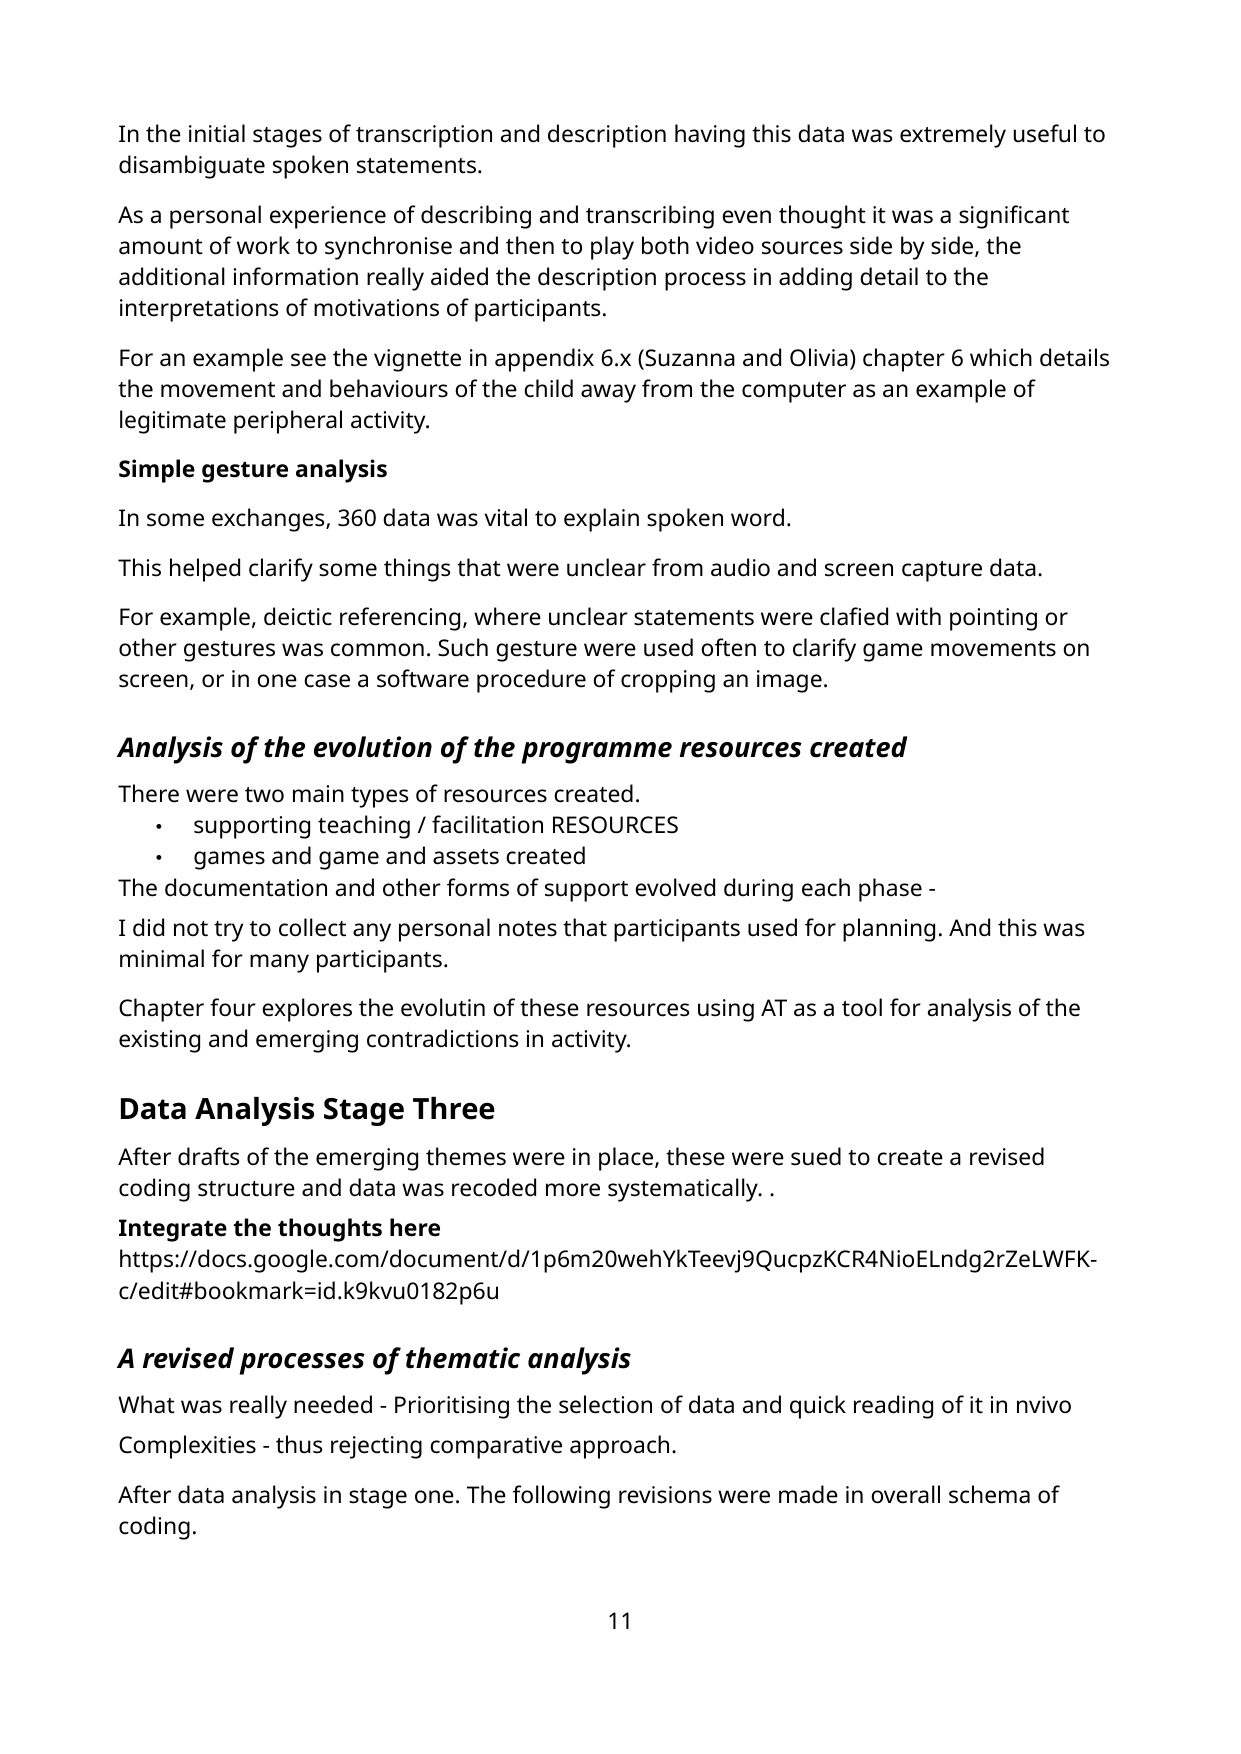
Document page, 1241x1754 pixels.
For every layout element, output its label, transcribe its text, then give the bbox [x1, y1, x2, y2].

text For example, deictic referencing, where unclear statements were clafied with pointing or other gestures was common. Such gesture were used often to clarify game movements on screen, or in one case a software procedure of cropping an image. [118, 601, 1122, 694]
text This helped clarify some things that were unclear from audio and screen capture data. [118, 551, 1122, 583]
text As a personal experience of describing and transcribing even thought it was a significant amount of work to synchronise and then to play both video sources side by side, the additional information really aided the description process in adding detail to the interpretations of motivations of participants. [118, 198, 1122, 323]
text In the initial stages of transcription and description having this data was extremely useful to disambiguate spoken statements. [118, 118, 1122, 181]
subtitle Analysis of the evolution of the programme resources created [118, 728, 1122, 765]
text Simple gesture analysis [118, 453, 1122, 484]
text After drafts of the emerging themes were in place, these were sued to create a revised coding structure and data was recoded more systematically. . [118, 1141, 1122, 1203]
text In some exchanges, 360 data was vital to explain spoken word. [118, 502, 1122, 533]
text For an example see the vignette in appendix 6.x (Suzanna and Olivia) chapter 6 which details the movement and behaviours of the child away from the computer as an example of legitimate peripheral activity. [118, 341, 1122, 435]
text What was really needed - Prioritising the selection of data and quick reading of it in nvivo [118, 1389, 1122, 1421]
text Chapter four explores the evolutin of these resources using AT as a tool for analysis of the existing and emerging contradictions in activity. [118, 992, 1122, 1054]
subtitle A revised processes of thematic analysis [118, 1340, 1122, 1377]
list games and game and assets created [156, 840, 1122, 871]
text I did not try to collect any personal notes that participants used for planning. And this was minimal for many participants. [118, 912, 1122, 974]
text There were two main types of resources created. [118, 778, 1122, 809]
subtitle Data Analysis Stage Three [118, 1088, 1122, 1128]
text After data analysis in stage one. The following revisions were made in overall schema of coding. [118, 1479, 1122, 1541]
list supporting teaching / facilitation RESOURCES [156, 809, 1122, 840]
text Complexities - thus rejecting comparative approach. [118, 1429, 1122, 1461]
text Integrate the thoughts here https://docs.google.com/document/d/1p6m20wehYkTeevj9QucpzKCR4NioELndg2rZeLWFK-c/edit#bookmark=id.k9kvu0182p6u [118, 1212, 1122, 1306]
text The documentation and other forms of support evolved during each phase - [118, 871, 1122, 903]
